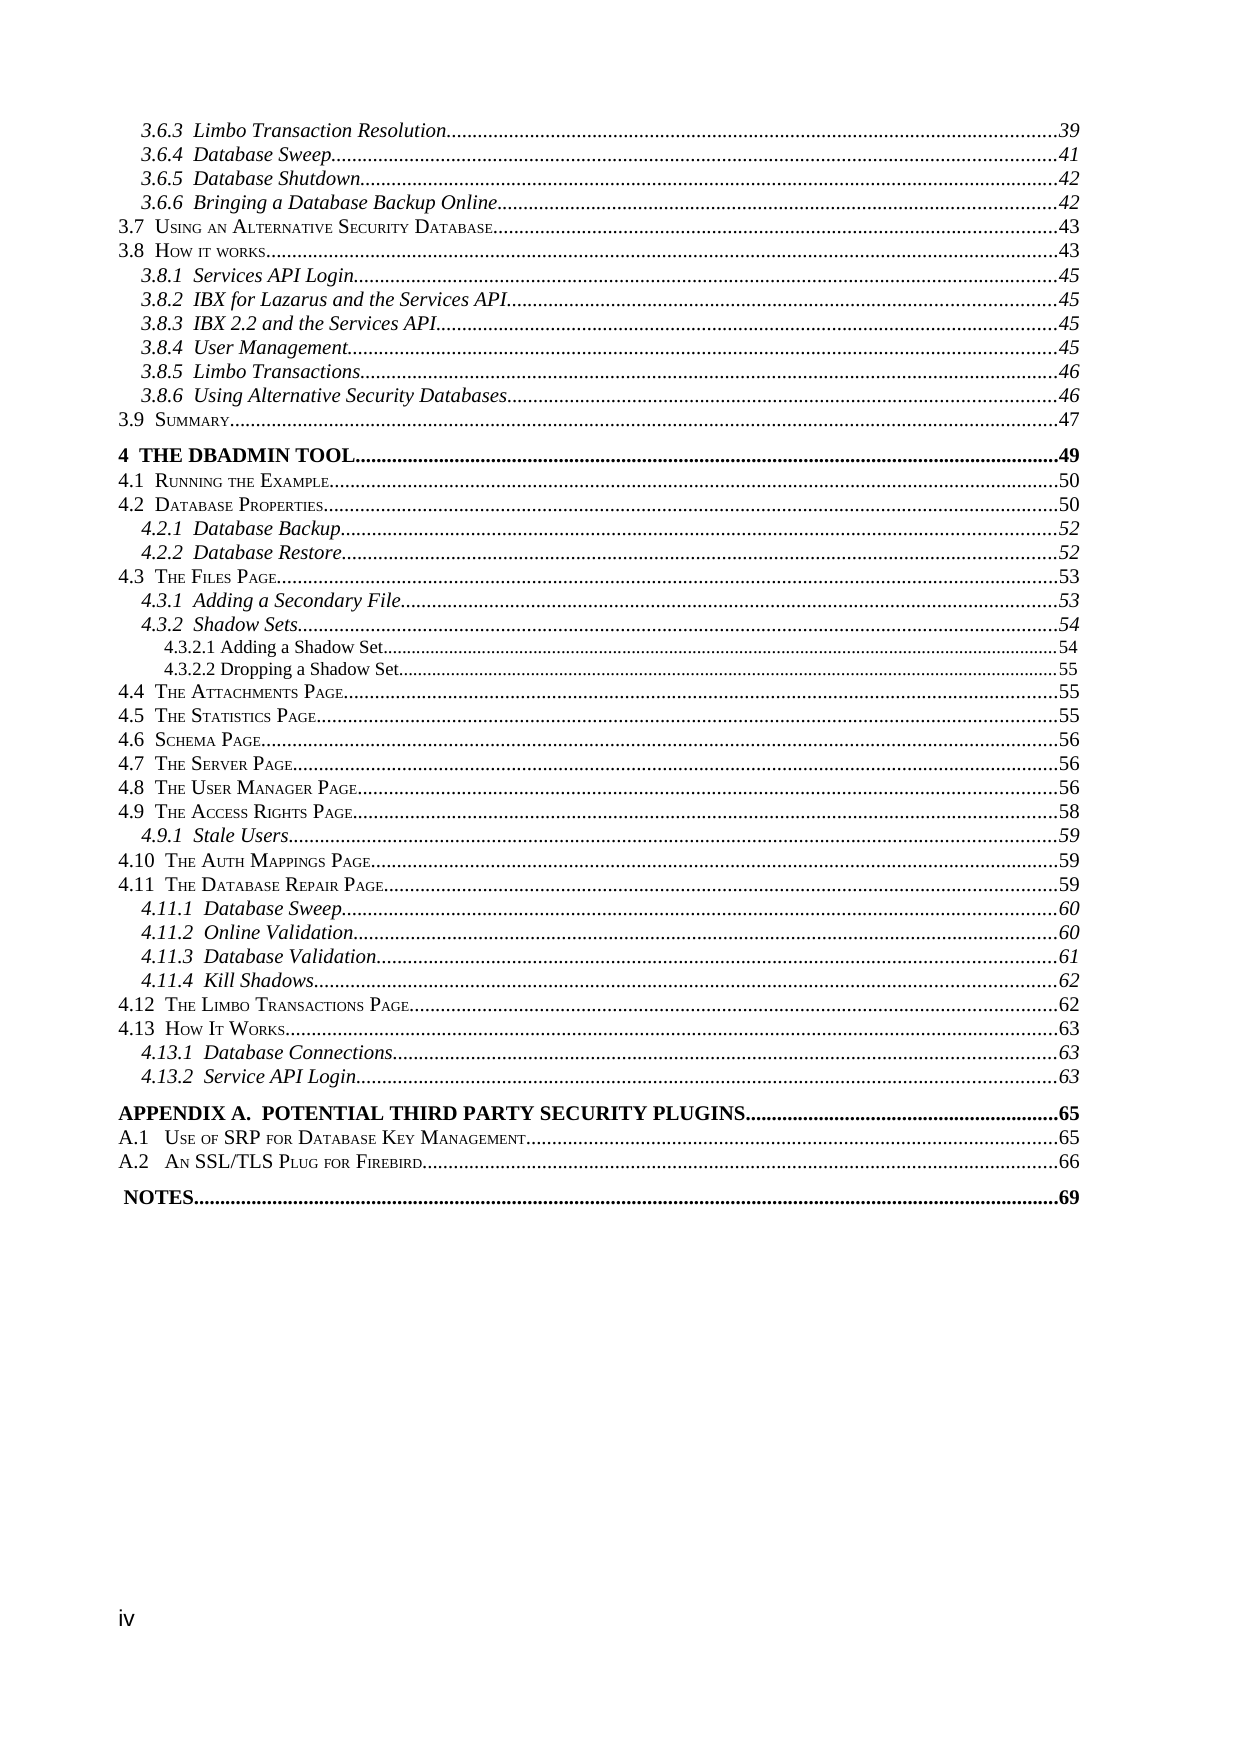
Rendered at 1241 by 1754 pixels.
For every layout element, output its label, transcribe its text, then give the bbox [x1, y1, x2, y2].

text 4.13.1 Database Connections 63 [141, 1040, 1122, 1064]
text 3.7 Using an Alternative Security Database 43 [118, 214, 1122, 238]
text 3.6.5 Database Shutdown 42 [141, 166, 1122, 190]
text 4.11 The Database Repair Page 59 [118, 872, 1122, 896]
text 4.7 The Server Page 56 [118, 751, 1122, 775]
text 4.13 How It Works 63 [118, 1016, 1122, 1040]
text 3.6.4 Database Sweep 41 [141, 142, 1122, 166]
text Notes 69 [118, 1185, 1122, 1209]
text 4.5 The Statistics Page 55 [118, 703, 1122, 727]
text 4.11.1 Database Sweep 60 [141, 896, 1122, 920]
text A.2 An SSL/TLS Plug for Firebird 66 [118, 1149, 1122, 1173]
text 3.8.1 Services API Login 45 [141, 262, 1122, 287]
text 4.13.2 Service API Login 63 [141, 1064, 1122, 1088]
text 3.8.3 IBX 2.2 and the Services API 45 [141, 311, 1122, 335]
text 4.11.2 Online Validation 60 [141, 920, 1122, 944]
text 4.1 Running the Example 50 [118, 467, 1122, 492]
text 4.12 The Limbo Transactions Page 62 [118, 992, 1122, 1016]
text 3.8.4 User Management 45 [141, 335, 1122, 359]
text 4.6 Schema Page 56 [118, 727, 1122, 751]
text 3.8.5 Limbo Transactions 46 [141, 359, 1122, 383]
text 4.11.4 Kill Shadows 62 [141, 968, 1122, 992]
text 3.6.3 Limbo Transaction Resolution 39 [141, 118, 1122, 142]
text 4.3 The Files Page 53 [118, 564, 1122, 588]
text 4.9.1 Stale Users 59 [141, 823, 1122, 847]
text A.1 Use of SRP for Database Key Management 65 [118, 1125, 1122, 1149]
text 4.11.3 Database Validation 61 [141, 944, 1122, 968]
text 4.3.2.1 Adding a Shadow Set 54 [164, 636, 1122, 657]
text 4.3.1 Adding a Secondary File 53 [141, 588, 1122, 612]
text 3.8.6 Using Alternative Security Databases 46 [141, 383, 1122, 407]
text 4 The DBAdmin Tool 49 [118, 443, 1122, 467]
text 4.4 The Attachments Page 55 [118, 679, 1122, 703]
text 3.8 How it works 43 [118, 238, 1122, 262]
text 4.9 The Access Rights Page 58 [118, 799, 1122, 823]
text 4.3.2 Shadow Sets 54 [141, 612, 1122, 636]
text 4.2.2 Database Restore 52 [141, 540, 1122, 564]
text 3.6.6 Bringing a Database Backup Online 42 [141, 190, 1122, 214]
text 4.2 Database Properties 50 [118, 492, 1122, 516]
text 3.8.2 IBX for Lazarus and the Services API 45 [141, 287, 1122, 311]
text 4.8 The User Manager Page 56 [118, 775, 1122, 799]
text 3.9 Summary 47 [118, 407, 1122, 431]
text Appendix A. Potential Third Party Security Plugins 65 [118, 1101, 1122, 1125]
text 4.3.2.2 Dropping a Shadow Set 55 [164, 657, 1122, 679]
text 4.10 The Auth Mappings Page 59 [118, 847, 1122, 872]
text 4.2.1 Database Backup 52 [141, 516, 1122, 540]
